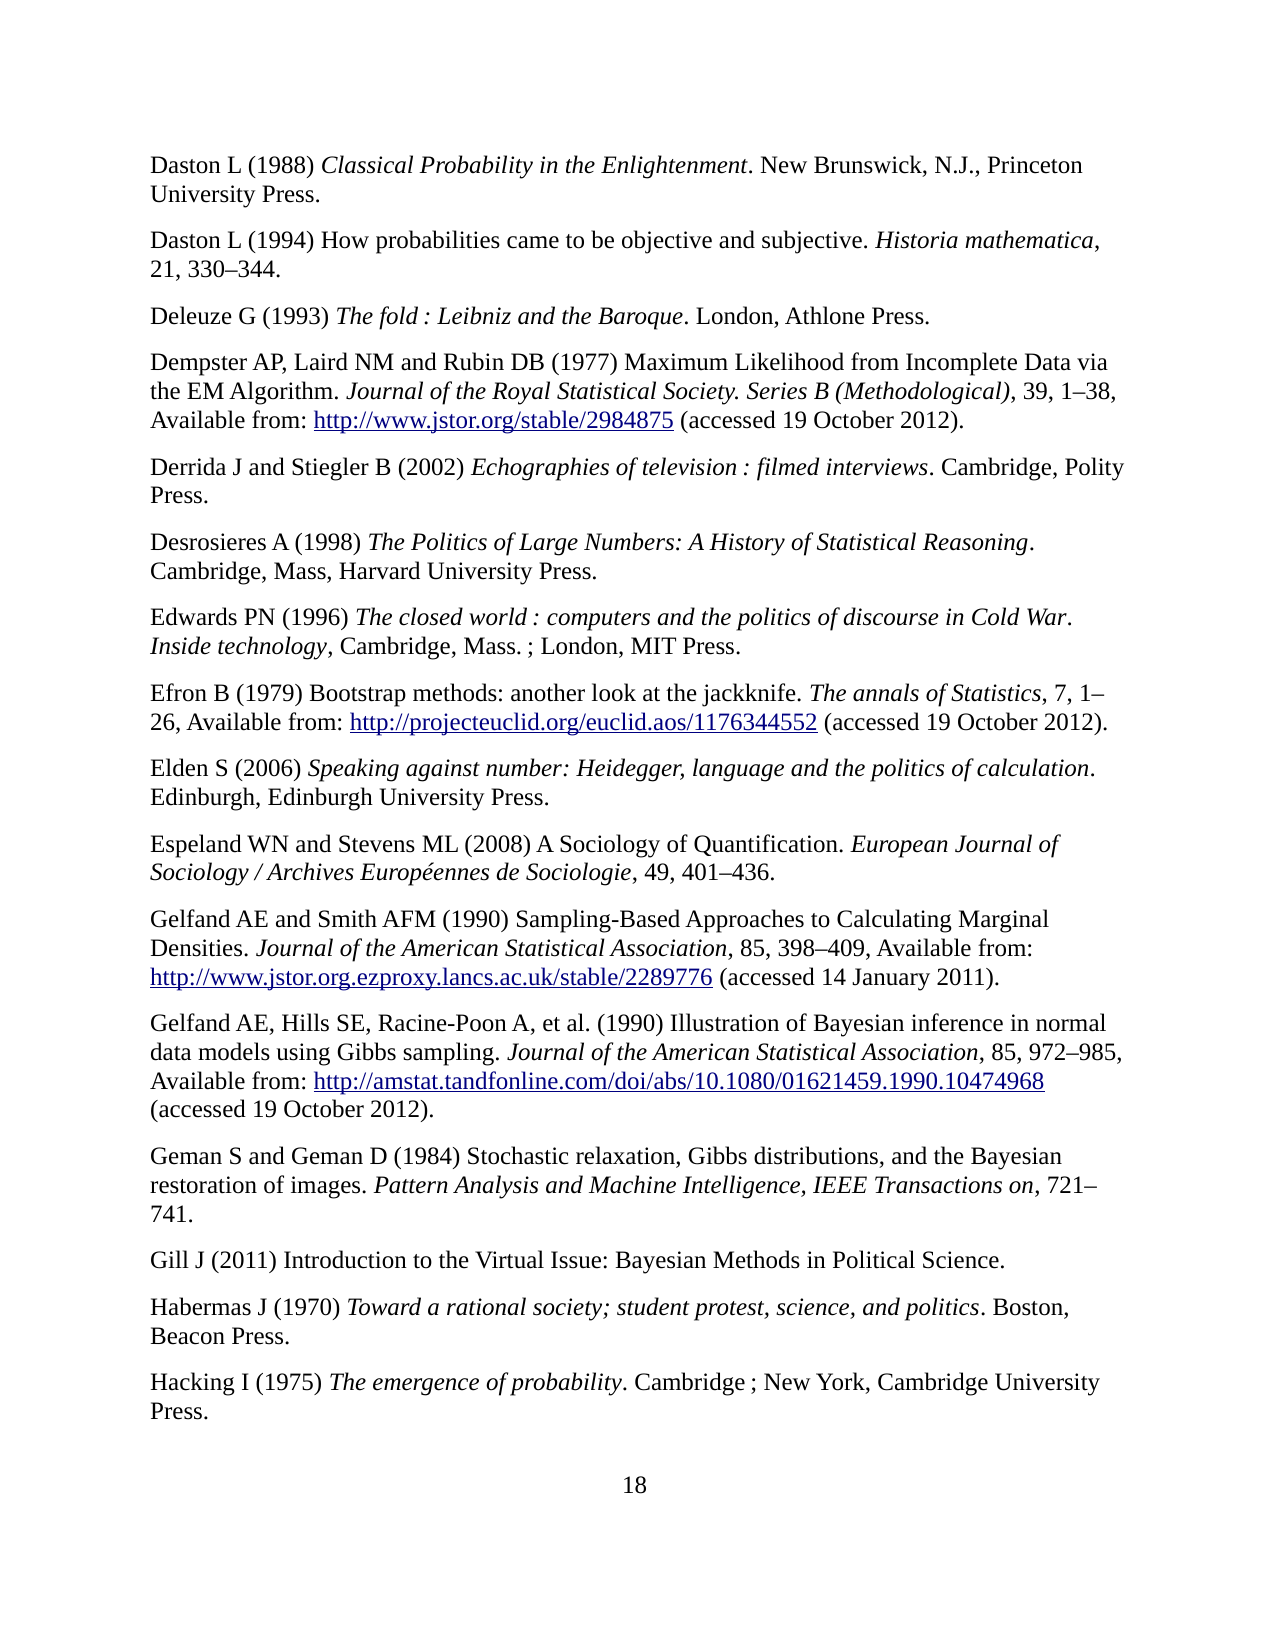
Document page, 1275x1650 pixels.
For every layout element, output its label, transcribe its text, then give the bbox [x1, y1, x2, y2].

text Hacking I (1975) The emergence of probability. Cambridge ; New York, Cambridge University Press. [150, 1367, 1125, 1425]
text Deleuze G (1993) The fold : Leibniz and the Baroque. London, Athlone Press. [150, 301, 1125, 329]
text Derrida J and Stiegler B (2002) Echographies of television : filmed interviews. Cambridge, Polity Press. [150, 452, 1125, 509]
text Elden S (2006) Speaking against number: Heidegger, language and the politics of calculation. Edinburgh, Edinburgh University Press. [150, 753, 1125, 811]
text Daston L (1988) Classical Probability in the Enlightenment. New Brunswick, N.J., Princeton University Press. [150, 150, 1125, 207]
text Habermas J (1970) Toward a rational society; student protest, science, and politics. Boston, Beacon Press. [150, 1292, 1125, 1349]
text Geman S and Geman D (1984) Stochastic relaxation, Gibbs distributions, and the Bayesian restoration of images. Pattern Analysis and Machine Intelligence, IEEE Transactions on, 721–741. [150, 1141, 1125, 1227]
text Gelfand AE, Hills SE, Racine-Poon A, et al. (1990) Illustration of Bayesian inference in normal data models using Gibbs sampling. Journal of the American Statistical Association, 85, 972–985, Available from: http://amstat.tandfonline.com/doi/abs/10.1080/01621459.1990.10474968 (accessed 19 October 2012). [150, 1008, 1125, 1123]
text Efron B (1979) Bootstrap methods: another look at the jackknife. The annals of Statistics, 7, 1–26, Available from: http://projecteuclid.org/euclid.aos/1176344552 (accessed 19 October 2012). [150, 678, 1125, 735]
text Gill J (2011) Introduction to the Virtual Issue: Bayesian Methods in Political Science. [150, 1245, 1125, 1274]
text Desrosieres A (1998) The Politics of Large Numbers: A History of Statistical Reasoning. Cambridge, Mass, Harvard University Press. [150, 527, 1125, 584]
text Gelfand AE and Smith AFM (1990) Sampling-Based Approaches to Calculating Marginal Densities. Journal of the American Statistical Association, 85, 398–409, Available from: http://www.jstor.org.ezproxy.lancs.ac.uk/stable/2289776 (accessed 14 January 2011). [150, 904, 1125, 990]
text Dempster AP, Laird NM and Rubin DB (1977) Maximum Likelihood from Incomplete Data via the EM Algorithm. Journal of the Royal Statistical Society. Series B (Methodological), 39, 1–38, Available from: http://www.jstor.org/stable/2984875 (accessed 19 October 2012). [150, 347, 1125, 434]
text Edwards PN (1996) The closed world : computers and the politics of discourse in Cold War. Inside technology, Cambridge, Mass. ; London, MIT Press. [150, 602, 1125, 660]
text Daston L (1994) How probabilities came to be objective and subjective. Historia mathematica, 21, 330–344. [150, 225, 1125, 283]
text Espeland WN and Stevens ML (2008) A Sociology of Quantification. European Journal of Sociology / Archives Européennes de Sociologie, 49, 401–436. [150, 829, 1125, 886]
